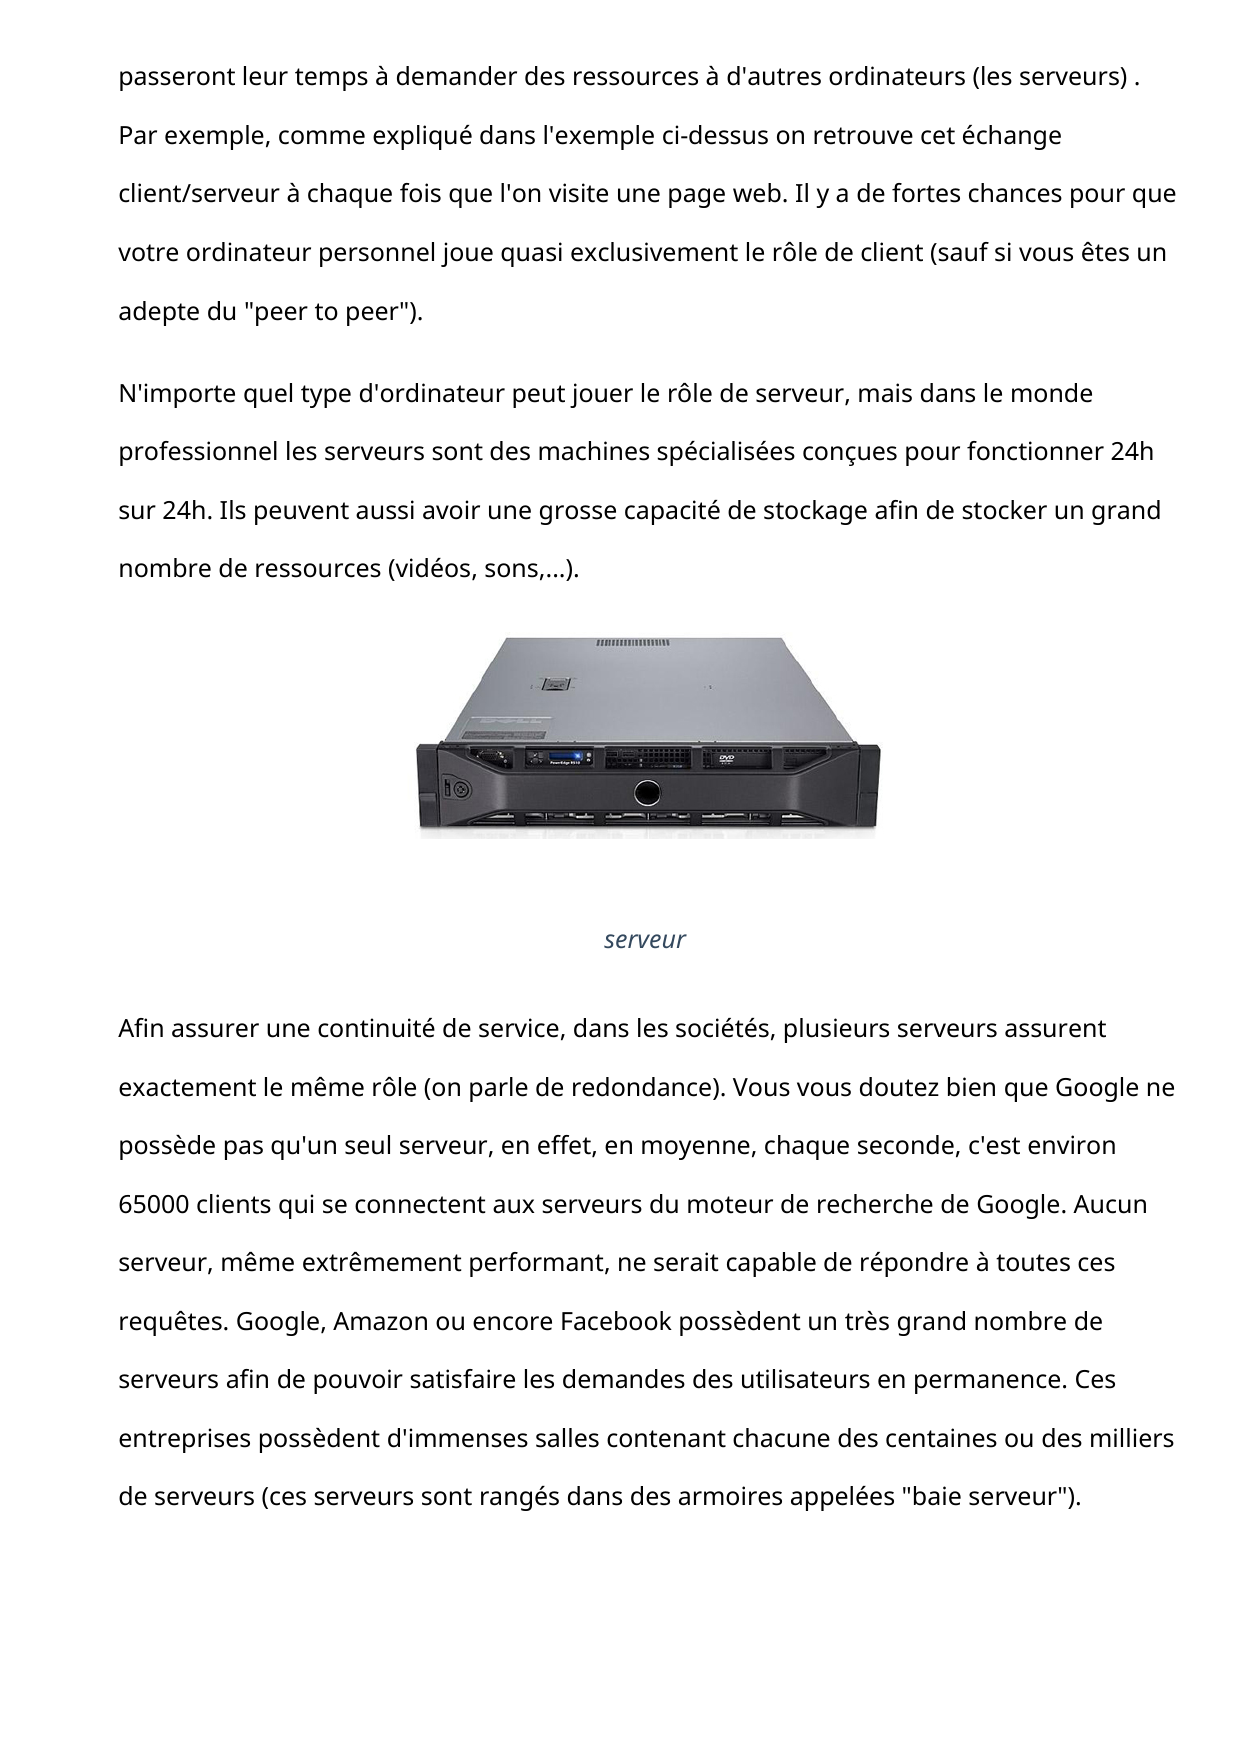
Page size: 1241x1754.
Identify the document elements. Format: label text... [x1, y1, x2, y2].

text serveur [406, 839, 887, 956]
picture [406, 632, 887, 839]
text Afin assurer une continuité de service, dans les sociétés, plusieurs serveurs assurent exactement le même rôle (on parle de redondance). Vous vous doutez bien que Google ne possède pas qu'un seul serveur, en effet, en moyenne, chaque seconde, c'est environ 65000 clients qui se connectent aux serveurs du moteur de recherche de Google. Aucun serveur, même extrêmement performant, ne serait capable de répondre à toutes ces requêtes. Google, Amazon ou encore Facebook possèdent un très grand nombre de serveurs afin de pouvoir satisfaire les demandes des utilisateurs en permanence. Ces entreprises possèdent d'immenses salles contenant chacune des centaines ou des milliers de serveurs (ces serveurs sont rangés dans des armoires appelées "baie serveur"). [118, 1011, 1181, 1513]
text passeront leur temps à demander des ressources à d'autres ordinateurs (les serveurs) . Par exemple, comme expliqué dans l'exemple ci-dessus on retrouve cet échange client/serveur à chaque fois que l'on visite une page web. Il y a de fortes chances pour que votre ordinateur personnel joue quasi exclusivement le rôle de client (sauf si vous êtes un adepte du "peer to peer"). [118, 59, 1181, 327]
text N'importe quel type d'ordinateur peut jouer le rôle de serveur, mais dans le monde professionnel les serveurs sont des machines spécialisées conçues pour fonctionner 24h sur 24h. Ils peuvent aussi avoir une grosse capacité de stockage afin de stocker un grand nombre de ressources (vidéos, sons,...). [118, 375, 1181, 585]
